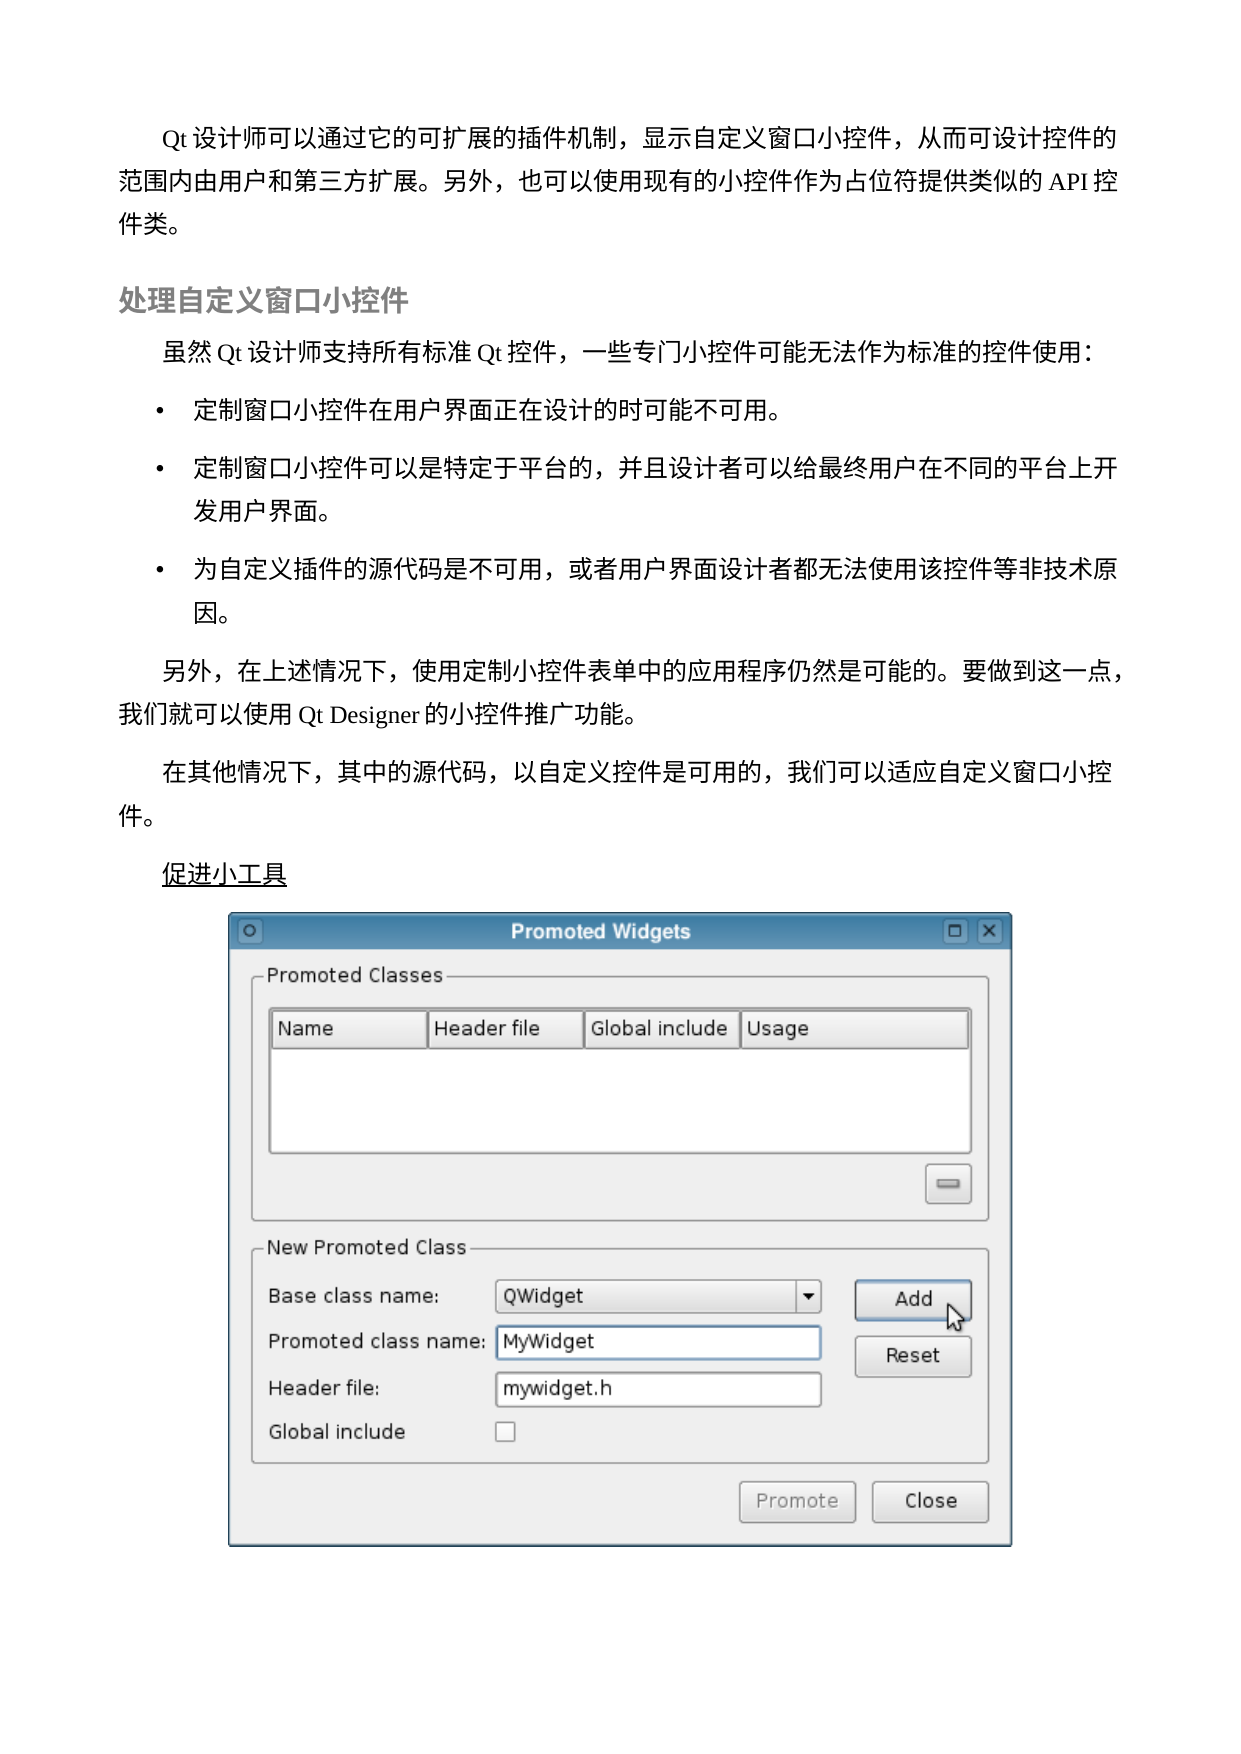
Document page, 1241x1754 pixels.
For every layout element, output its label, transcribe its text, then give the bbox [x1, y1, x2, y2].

text Qt设计师可以通过它的可扩展的插件机制，显示自定义窗口小控件，从而可设计控件的范围内由用户和第三方扩展。另外，也可以使用现有的小控件作为占位符提供类似的API控件类。 [118, 118, 1122, 241]
list 为自定义插件的源代码是不可用，或者用户界面设计者都无法使用该控件等非技术原因。 [156, 550, 1122, 629]
text 另外，在上述情况下，使用定制小控件表单中的应用程序仍然是可能的。要做到这一点，我们就可以使用Qt Designer的小控件推广功能。 [118, 651, 1122, 731]
text 虽然Qt设计师支持所有标准Qt控件，一些专门小控件可能无法作为标准的控件使用： [118, 332, 1122, 369]
subtitle 处理自定义窗口小控件 [118, 278, 1122, 320]
list 定制窗口小控件在用户界面正在设计的时可能不可用。 [156, 390, 1122, 427]
list 定制窗口小控件可以是特定于平台的，并且设计者可以给最终用户在不同的平台上开发用户界面。 [156, 448, 1122, 528]
text 促进小工具 [118, 854, 1122, 891]
picture [228, 912, 1013, 1547]
text 在其他情况下，其中的源代码，以自定义控件是可用的，我们可以适应自定义窗口小控件。 [118, 753, 1122, 832]
